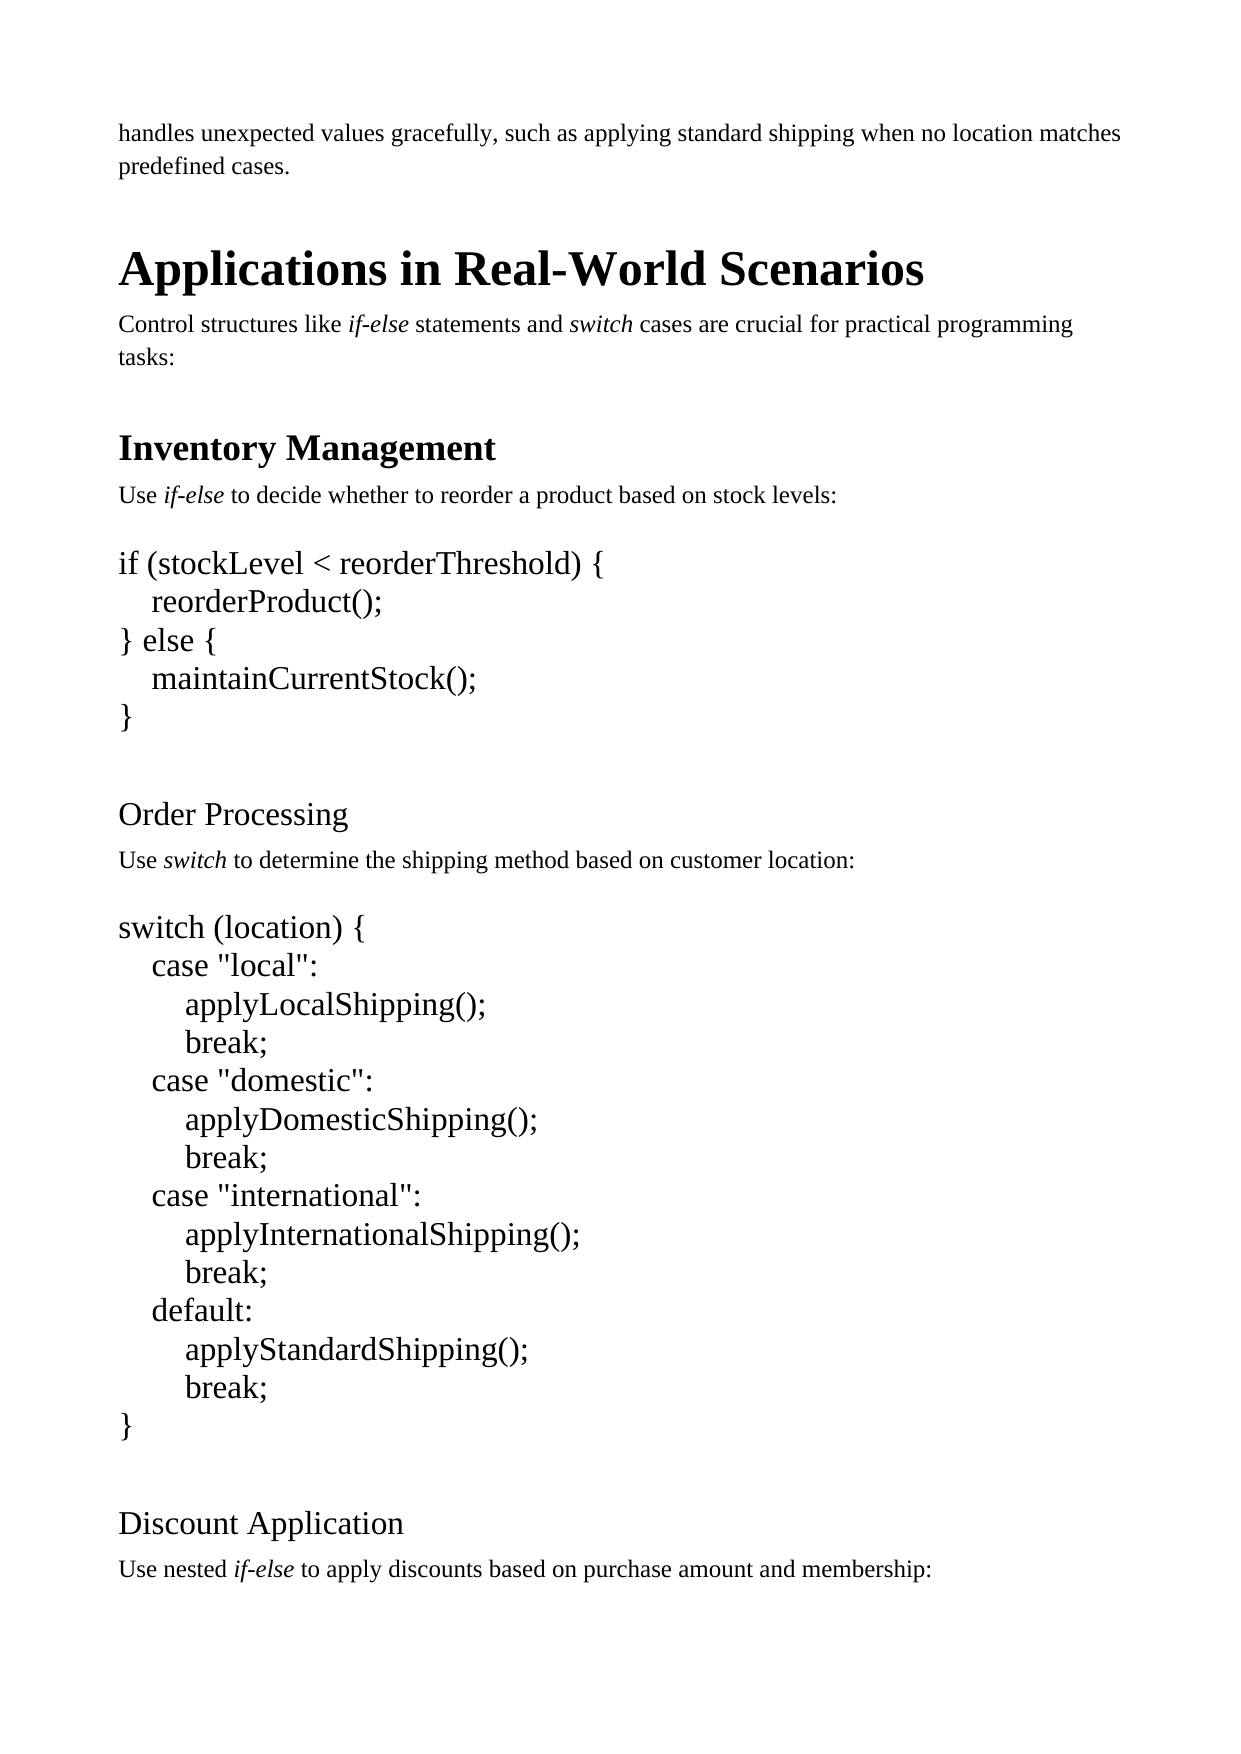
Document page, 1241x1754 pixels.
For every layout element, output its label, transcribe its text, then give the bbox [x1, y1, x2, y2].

text Use nested if-else to apply discounts based on purchase amount and membership: [118, 1554, 1122, 1583]
text break; [118, 1367, 1122, 1406]
text applyLocalShipping(); [118, 984, 1122, 1022]
text default: [118, 1291, 1122, 1329]
text } [118, 1406, 1122, 1444]
text case "international": [118, 1176, 1122, 1214]
text Control structures like if-else statements and switch cases are crucial for practical programming tasks: [118, 309, 1122, 370]
text applyDomesticShipping(); [118, 1099, 1122, 1137]
subtitle Applications in Real-World Scenarios [118, 239, 1122, 296]
text break; [118, 1137, 1122, 1176]
text handles unexpected values gracefully, such as applying standard shipping when no location matches predefined cases. [118, 118, 1122, 180]
text reorderProduct(); [118, 581, 1122, 620]
text case "local": [118, 946, 1122, 984]
subtitle Order Processing [118, 794, 1122, 832]
text applyStandardShipping(); [118, 1329, 1122, 1367]
text } [118, 696, 1122, 735]
text maintainCurrentStock(); [118, 658, 1122, 696]
text Use switch to determine the shipping method based on customer location: [118, 845, 1122, 873]
text switch (location) { [118, 907, 1122, 946]
subtitle Discount Application [118, 1503, 1122, 1541]
text } else { [118, 620, 1122, 658]
text applyInternationalShipping(); [118, 1214, 1122, 1252]
text break; [118, 1252, 1122, 1291]
text if (stockLevel < reorderThreshold) { [118, 543, 1122, 581]
subtitle Inventory Management [118, 425, 1122, 468]
text break; [118, 1022, 1122, 1061]
text case "domestic": [118, 1061, 1122, 1099]
text Use if-else to decide whether to reorder a product based on stock levels: [118, 481, 1122, 509]
